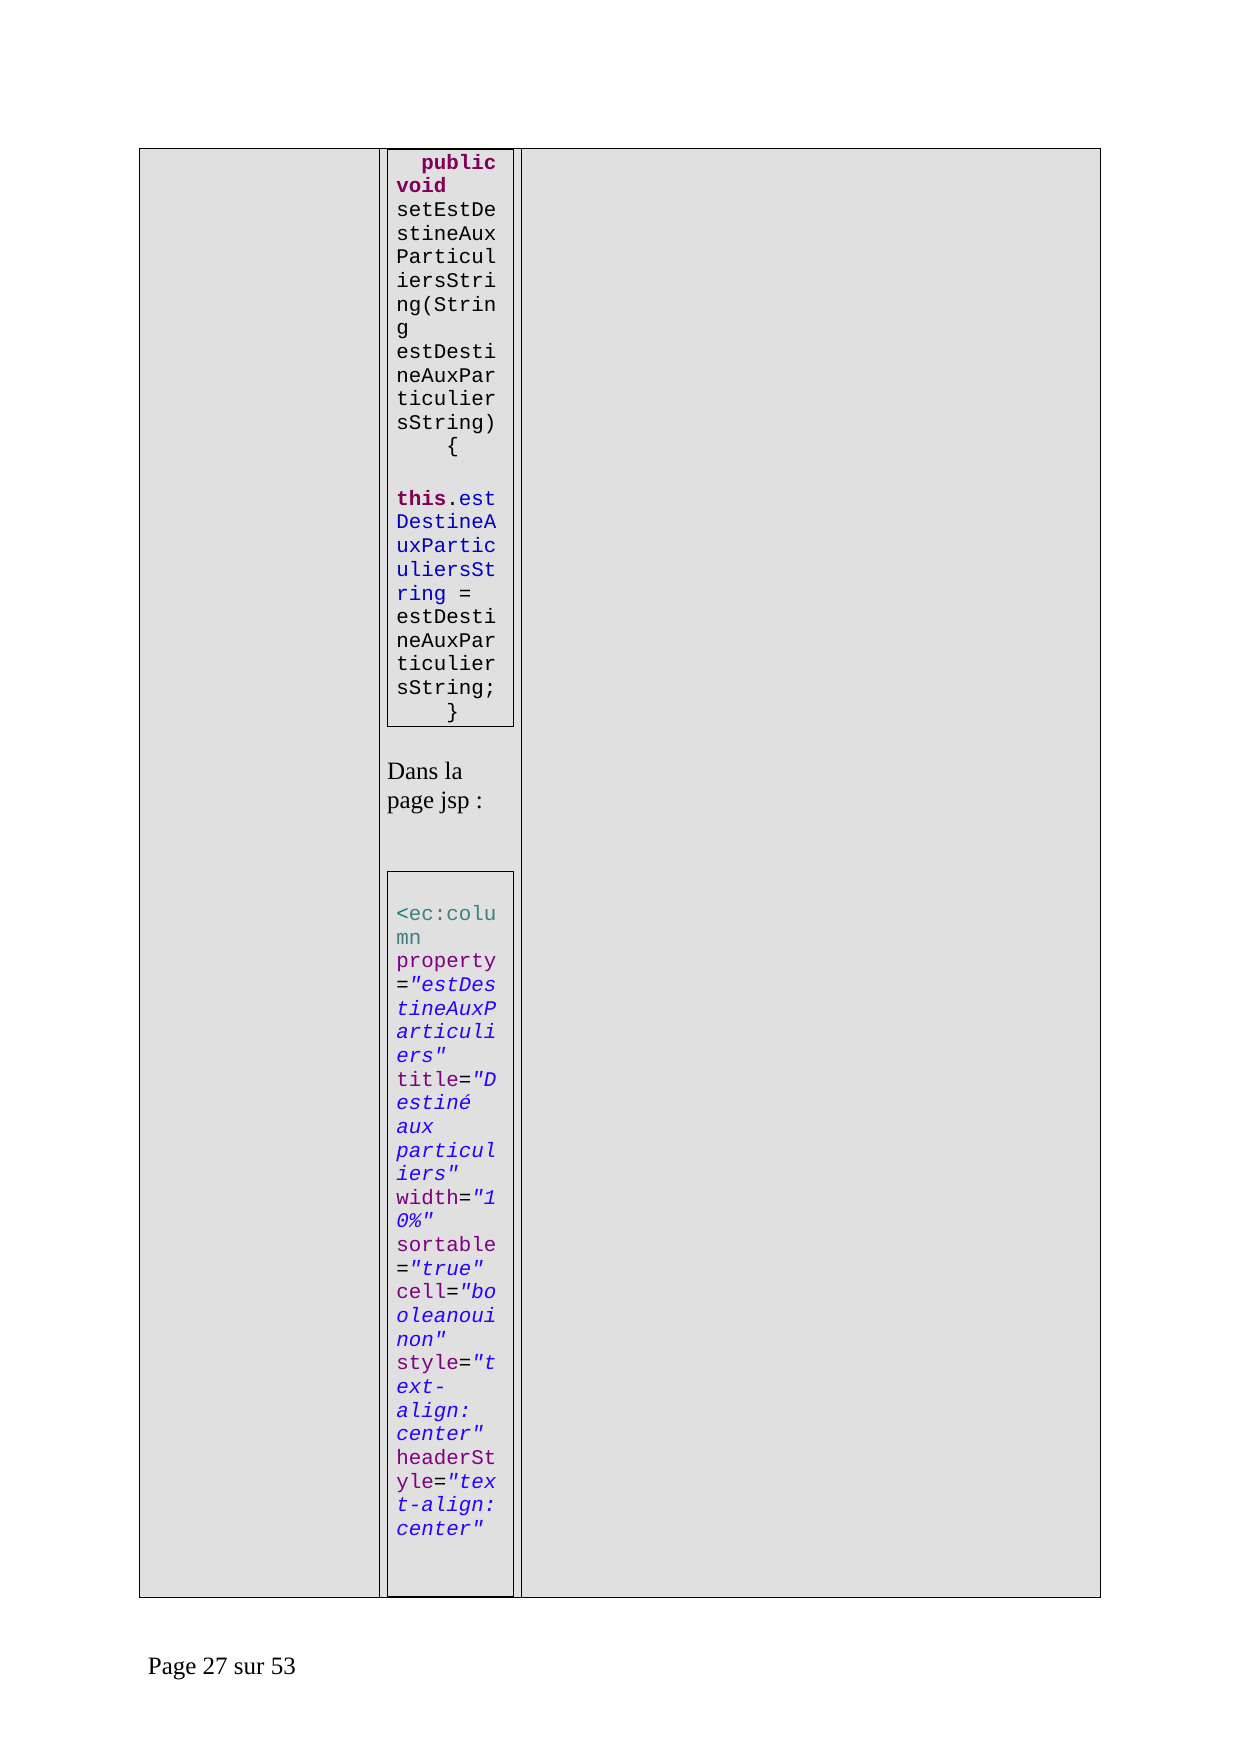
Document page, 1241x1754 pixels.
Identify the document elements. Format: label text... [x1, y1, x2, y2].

table_header public void setEstDestineAuxParticuliersString(String estDestineAuxParticuliersString) { this.estDestineAuxParticuliersString = estDestineAuxParticuliersString; } Dans la page jsp : <ec:column property="estDestineAuxParticuliers" title="Destiné aux particuliers" width="10%" sortable="true" cell="booleanouinon" style="text-align: center" headerStyle="text-align: center" [380, 149, 521, 1597]
table_header [522, 149, 1100, 1597]
table_header [140, 149, 379, 1597]
